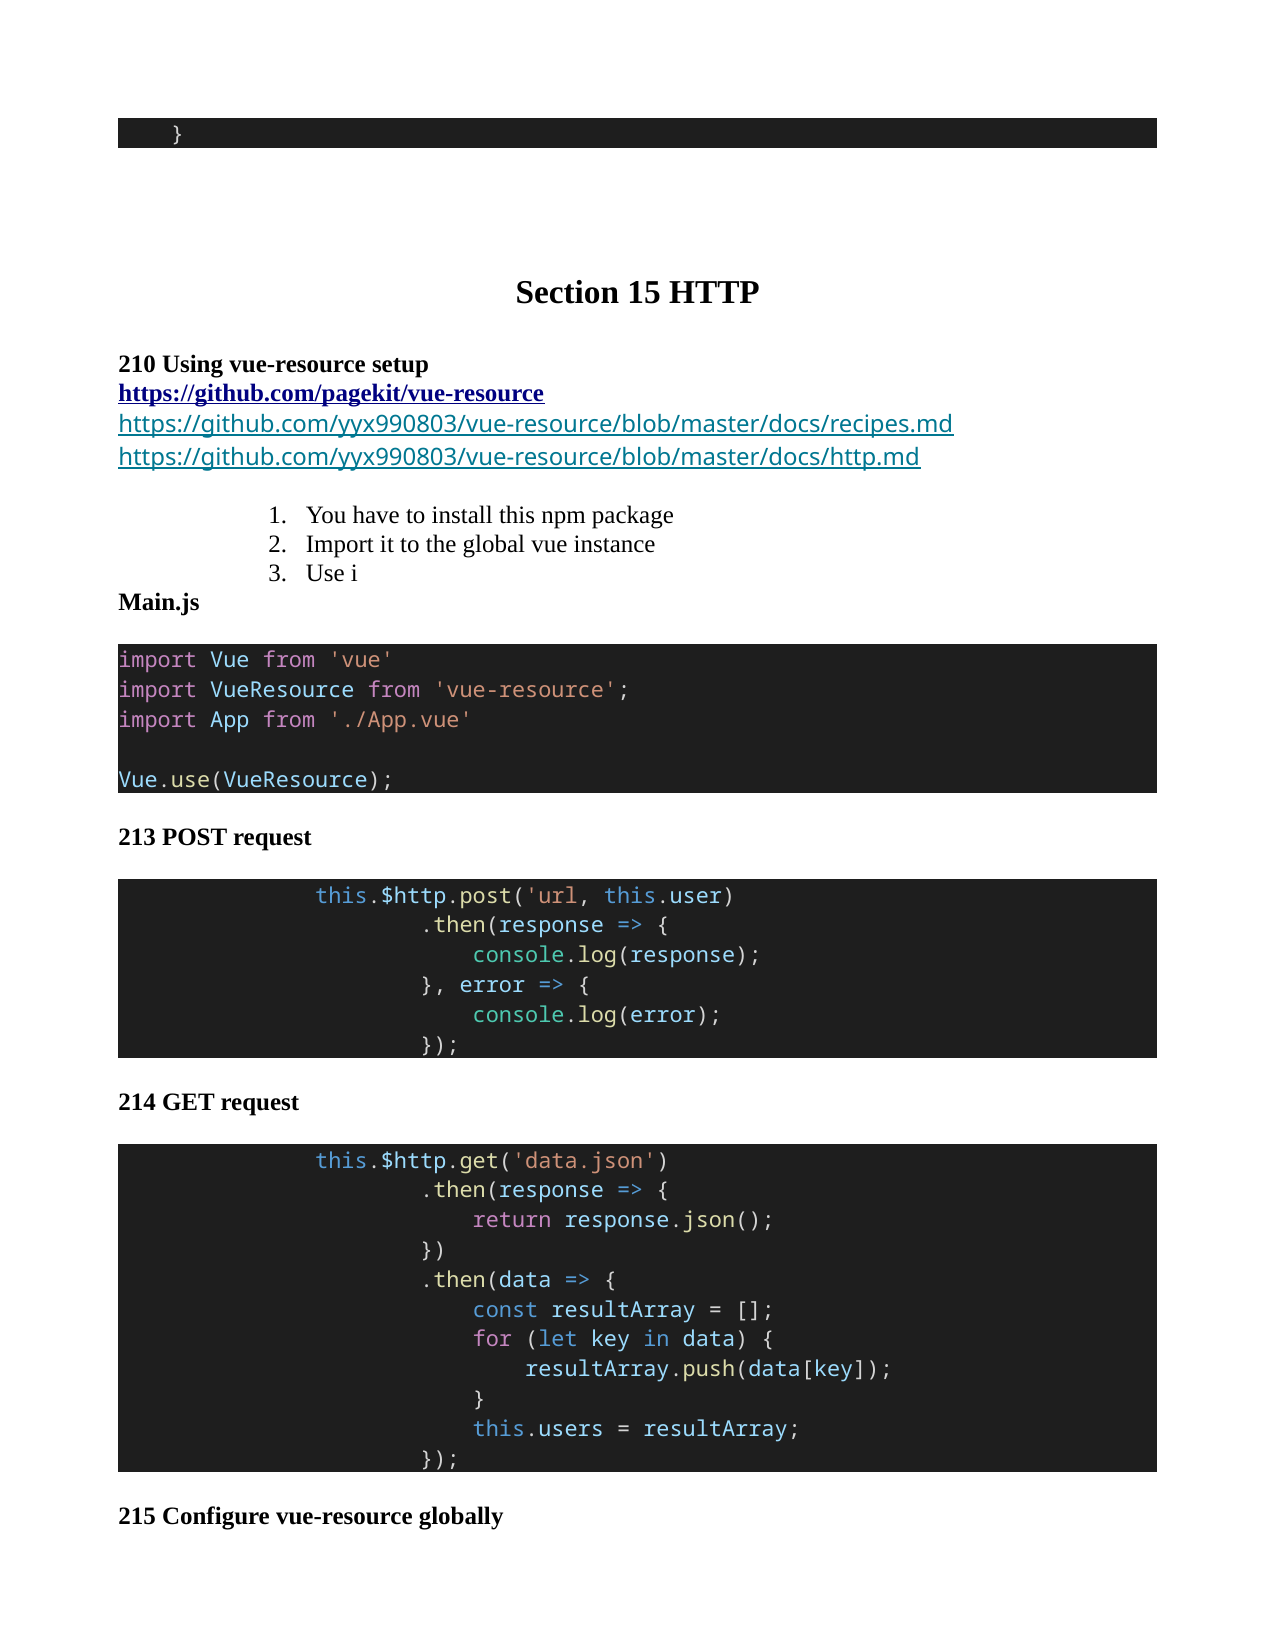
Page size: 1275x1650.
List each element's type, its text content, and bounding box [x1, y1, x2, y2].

text const resultArray = []; [118, 1293, 1157, 1323]
text 214 GET request [118, 1087, 1157, 1116]
text .then(response => { [118, 1174, 1157, 1204]
list Import it to the global vue instance [268, 529, 1157, 558]
text https://github.com/yyx990803/vue-resource/blob/master/docs/recipes.md [118, 407, 1157, 439]
list Use i [268, 558, 1157, 587]
text } [118, 118, 1157, 148]
text Section 15 HTTP [118, 272, 1157, 311]
text https://github.com/yyx990803/vue-resource/blob/master/docs/http.md [118, 439, 1157, 472]
text import VueResource from 'vue-resource'; [118, 674, 1157, 704]
text resultArray.push(data[key]); [118, 1353, 1157, 1383]
text }); [118, 1442, 1157, 1472]
text .then(data => { [118, 1264, 1157, 1293]
text return response.json(); [118, 1204, 1157, 1234]
text this.$http.post('url, this.user) [118, 879, 1157, 909]
text https://github.com/pagekit/vue-resource [118, 378, 1157, 407]
text for (let key in data) { [118, 1323, 1157, 1353]
text import Vue from 'vue' [118, 644, 1157, 674]
text this.users = resultArray; [118, 1413, 1157, 1442]
text 215 Configure vue-resource globally [118, 1501, 1157, 1530]
text 210 Using vue-resource setup [118, 349, 1157, 378]
text Vue.use(VueResource); [118, 763, 1157, 793]
text } [118, 1383, 1157, 1413]
text this.$http.get('data.json') [118, 1144, 1157, 1174]
list You have to install this npm package [268, 501, 1157, 529]
text .then(response => { [118, 909, 1157, 939]
text console.log(response); [118, 939, 1157, 969]
text console.log(error); [118, 999, 1157, 1028]
text }) [118, 1234, 1157, 1264]
text }, error => { [118, 969, 1157, 999]
text import App from './App.vue' [118, 704, 1157, 734]
text 213 POST request [118, 822, 1157, 851]
text }); [118, 1028, 1157, 1058]
text Main.js [118, 587, 1157, 616]
